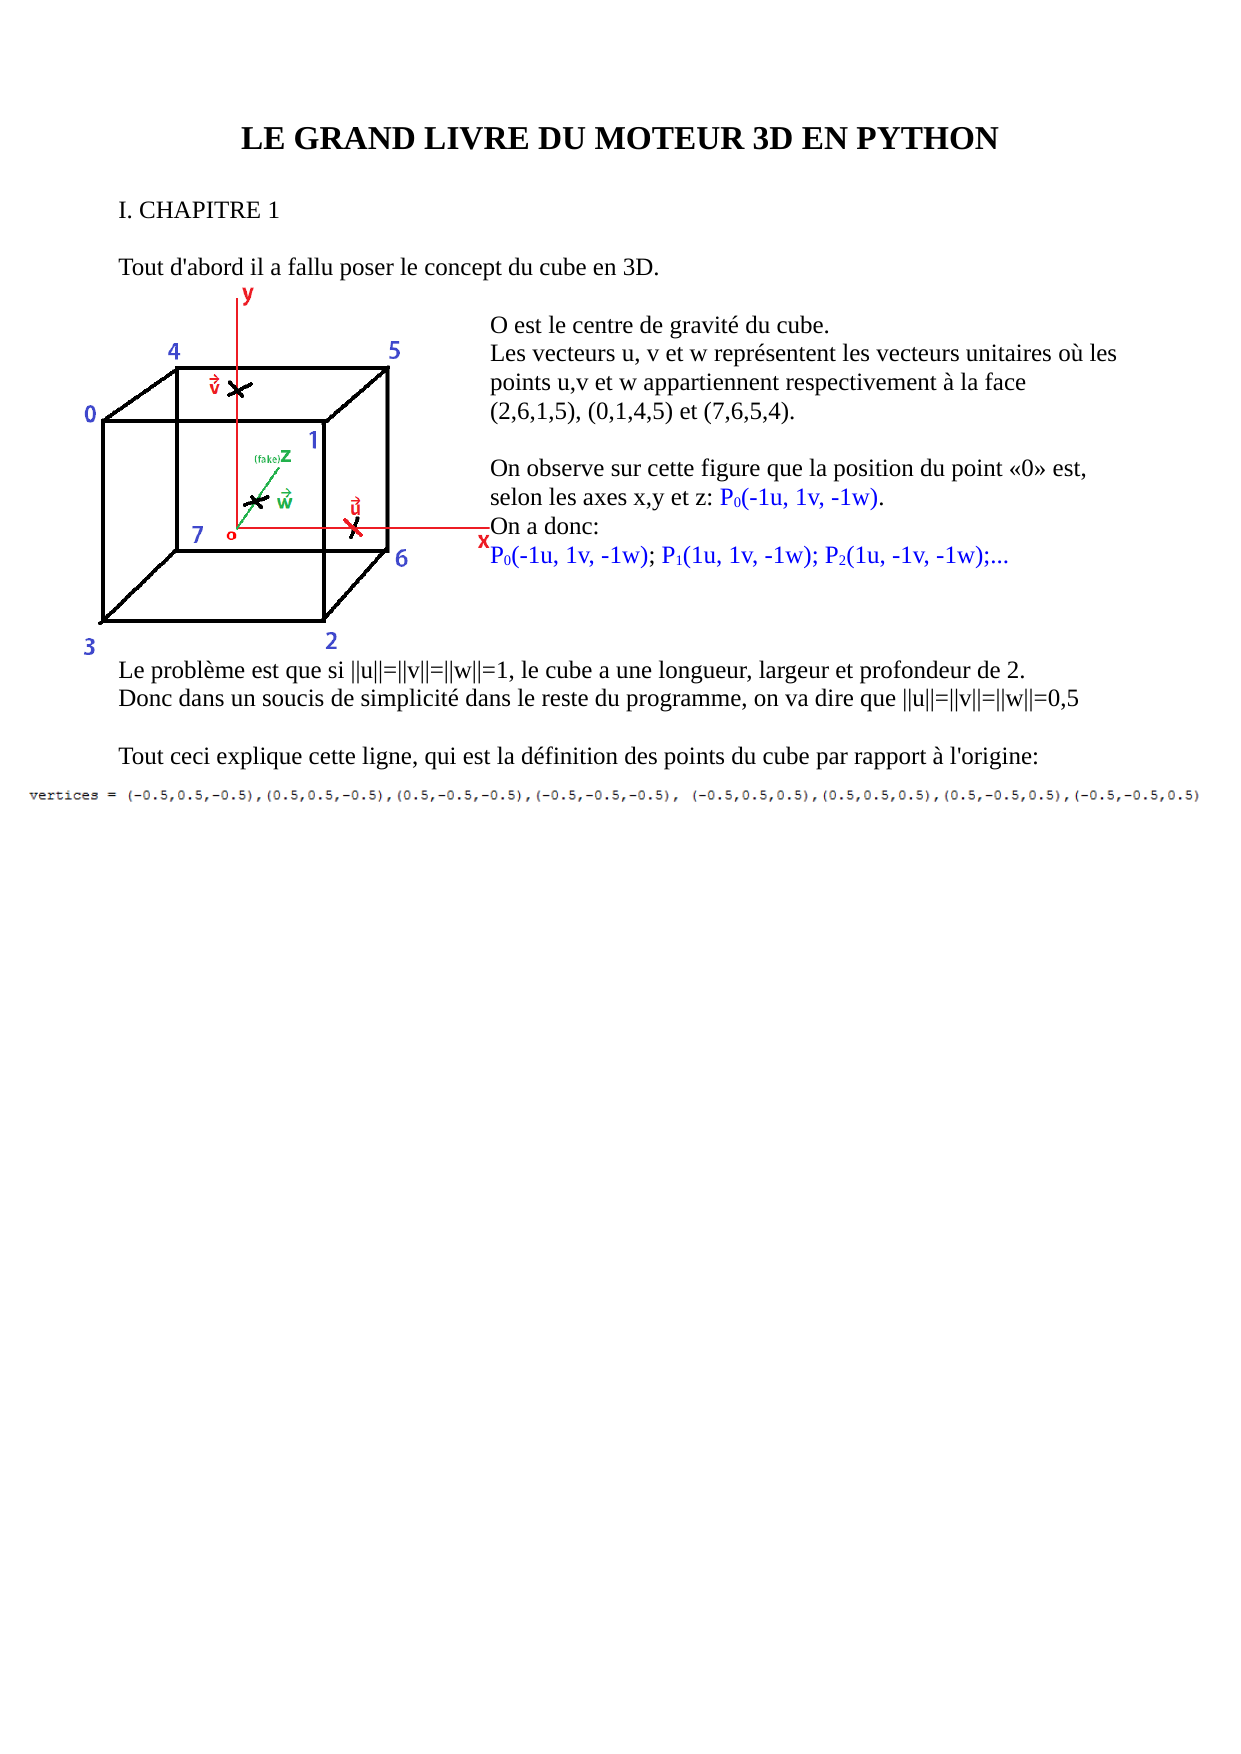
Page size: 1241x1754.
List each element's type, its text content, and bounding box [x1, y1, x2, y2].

text LE GRAND LIVRE DU MOTEUR 3D EN PYTHON [118, 118, 1122, 156]
text Donc dans un soucis de simplicité dans le reste du programme, on va dire que ||u||=||v||=||w||=0,5 [118, 683, 1122, 712]
picture [25, 785, 1203, 804]
text Tout d'abord il a fallu poser le concept du cube en 3D. [118, 252, 1122, 281]
text O est le centre de gravité du cube. [490, 310, 1122, 338]
text P0(-1u, 1v, -1w); P1(1u, 1v, -1w); P2(1u, -1v, -1w);... [490, 540, 1122, 568]
text Tout ceci explique cette ligne, qui est la définition des points du cube par rapport à l'origine: [118, 741, 1122, 770]
text On a donc: [490, 511, 1122, 540]
text On observe sur cette figure que la position du point «0» est, selon les axes x,y et z: P0(-1u, 1v, -1w). [490, 453, 1122, 511]
text I. CHAPITRE 1 [118, 195, 1122, 223]
text Le problème est que si ||u||=||v||=||w||=1, le cube a une longueur, largeur et profondeur de 2. [118, 655, 1122, 683]
picture [83, 287, 490, 655]
text Les vecteurs u, v et w représentent les vecteurs unitaires où les points u,v et w appartiennent respectivement à la face (2,6,1,5), (0,1,4,5) et (7,6,5,4). [490, 338, 1122, 425]
